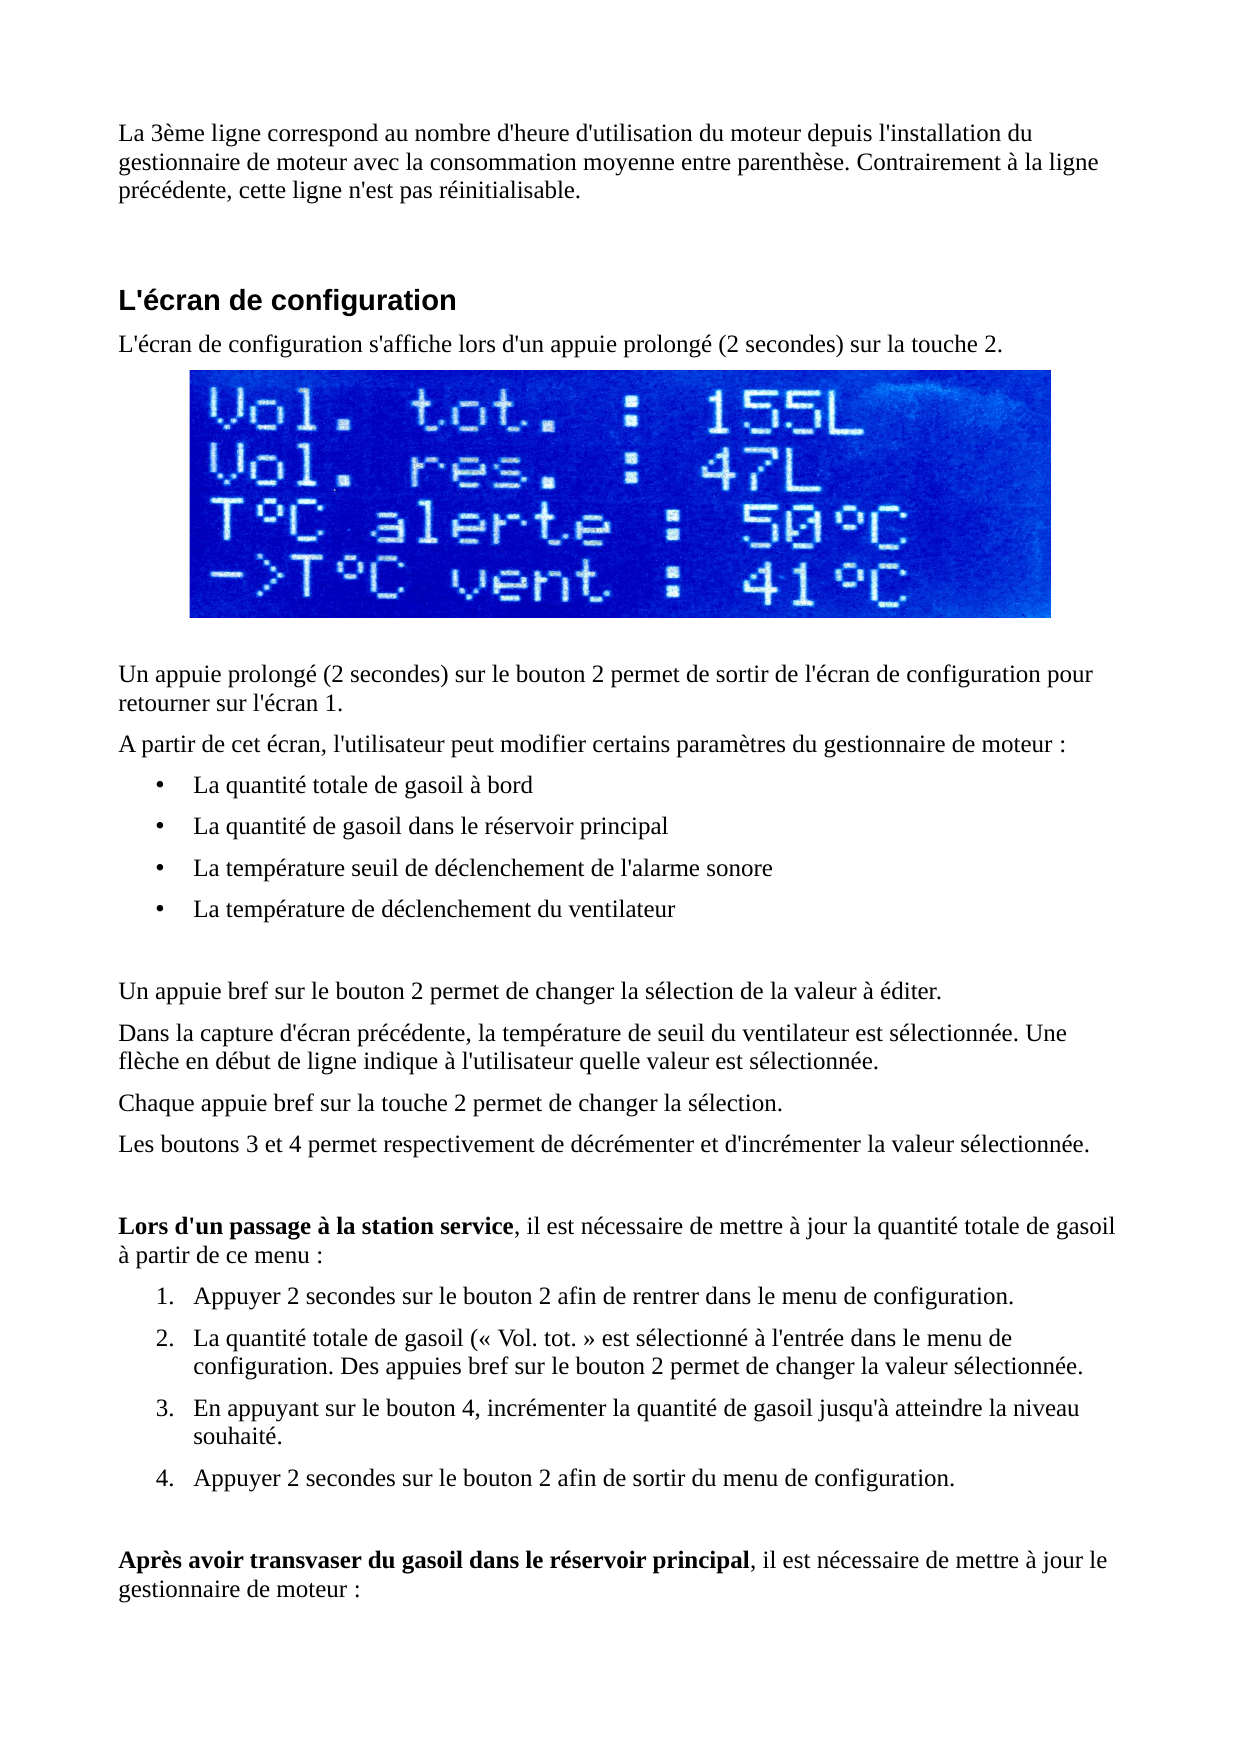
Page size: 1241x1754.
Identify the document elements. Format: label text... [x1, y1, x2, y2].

picture [189, 370, 1051, 618]
text A partir de cet écran, l'utilisateur peut modifier certains paramètres du gestionnaire de moteur : [118, 729, 1122, 758]
subtitle L'écran de configuration [118, 283, 1122, 317]
list Appuyer 2 secondes sur le bouton 2 afin de rentrer dans le menu de configuration. [156, 1281, 1122, 1310]
text Un appuie prolongé (2 secondes) sur le bouton 2 permet de sortir de l'écran de configuration pour retourner sur l'écran 1. [118, 659, 1122, 716]
list Appuyer 2 secondes sur le bouton 2 afin de sortir du menu de configuration. [156, 1463, 1122, 1491]
text Les boutons 3 et 4 permet respectivement de décrémenter et d'incrémenter la valeur sélectionnée. [118, 1129, 1122, 1158]
text L'écran de configuration s'affiche lors d'un appuie prolongé (2 secondes) sur la touche 2. [118, 329, 1122, 358]
list La température seuil de déclenchement de l'alarme sonore [156, 853, 1122, 881]
text La 3ème ligne correspond au nombre d'heure d'utilisation du moteur depuis l'installation du gestionnaire de moteur avec la consommation moyenne entre parenthèse. Contrairement à la ligne précédente, cette ligne n'est pas réinitialisable. [118, 118, 1122, 204]
list La quantité totale de gasoil à bord [156, 770, 1122, 799]
list La quantité totale de gasoil (« Vol. tot. » est sélectionné à l'entrée dans le menu de configuration. Des appuies bref sur le bouton 2 permet de changer la valeur sélectionnée. [156, 1323, 1122, 1380]
list En appuyant sur le bouton 4, incrémenter la quantité de gasoil jusqu'à atteindre la niveau souhaité. [156, 1393, 1122, 1450]
text Chaque appuie bref sur la touche 2 permet de changer la sélection. [118, 1088, 1122, 1116]
list La température de déclenchement du ventilateur [156, 894, 1122, 923]
text Un appuie bref sur le bouton 2 permet de changer la sélection de la valeur à éditer. [118, 976, 1122, 1005]
text Dans la capture d'écran précédente, la température de seuil du ventilateur est sélectionnée. Une flèche en début de ligne indique à l'utilisateur quelle valeur est sélectionnée. [118, 1018, 1122, 1075]
text Lors d'un passage à la station service, il est nécessaire de mettre à jour la quantité totale de gasoil à partir de ce menu : [118, 1211, 1122, 1269]
list La quantité de gasoil dans le réservoir principal [156, 811, 1122, 840]
text Après avoir transvaser du gasoil dans le réservoir principal, il est nécessaire de mettre à jour le gestionnaire de moteur : [118, 1545, 1122, 1603]
